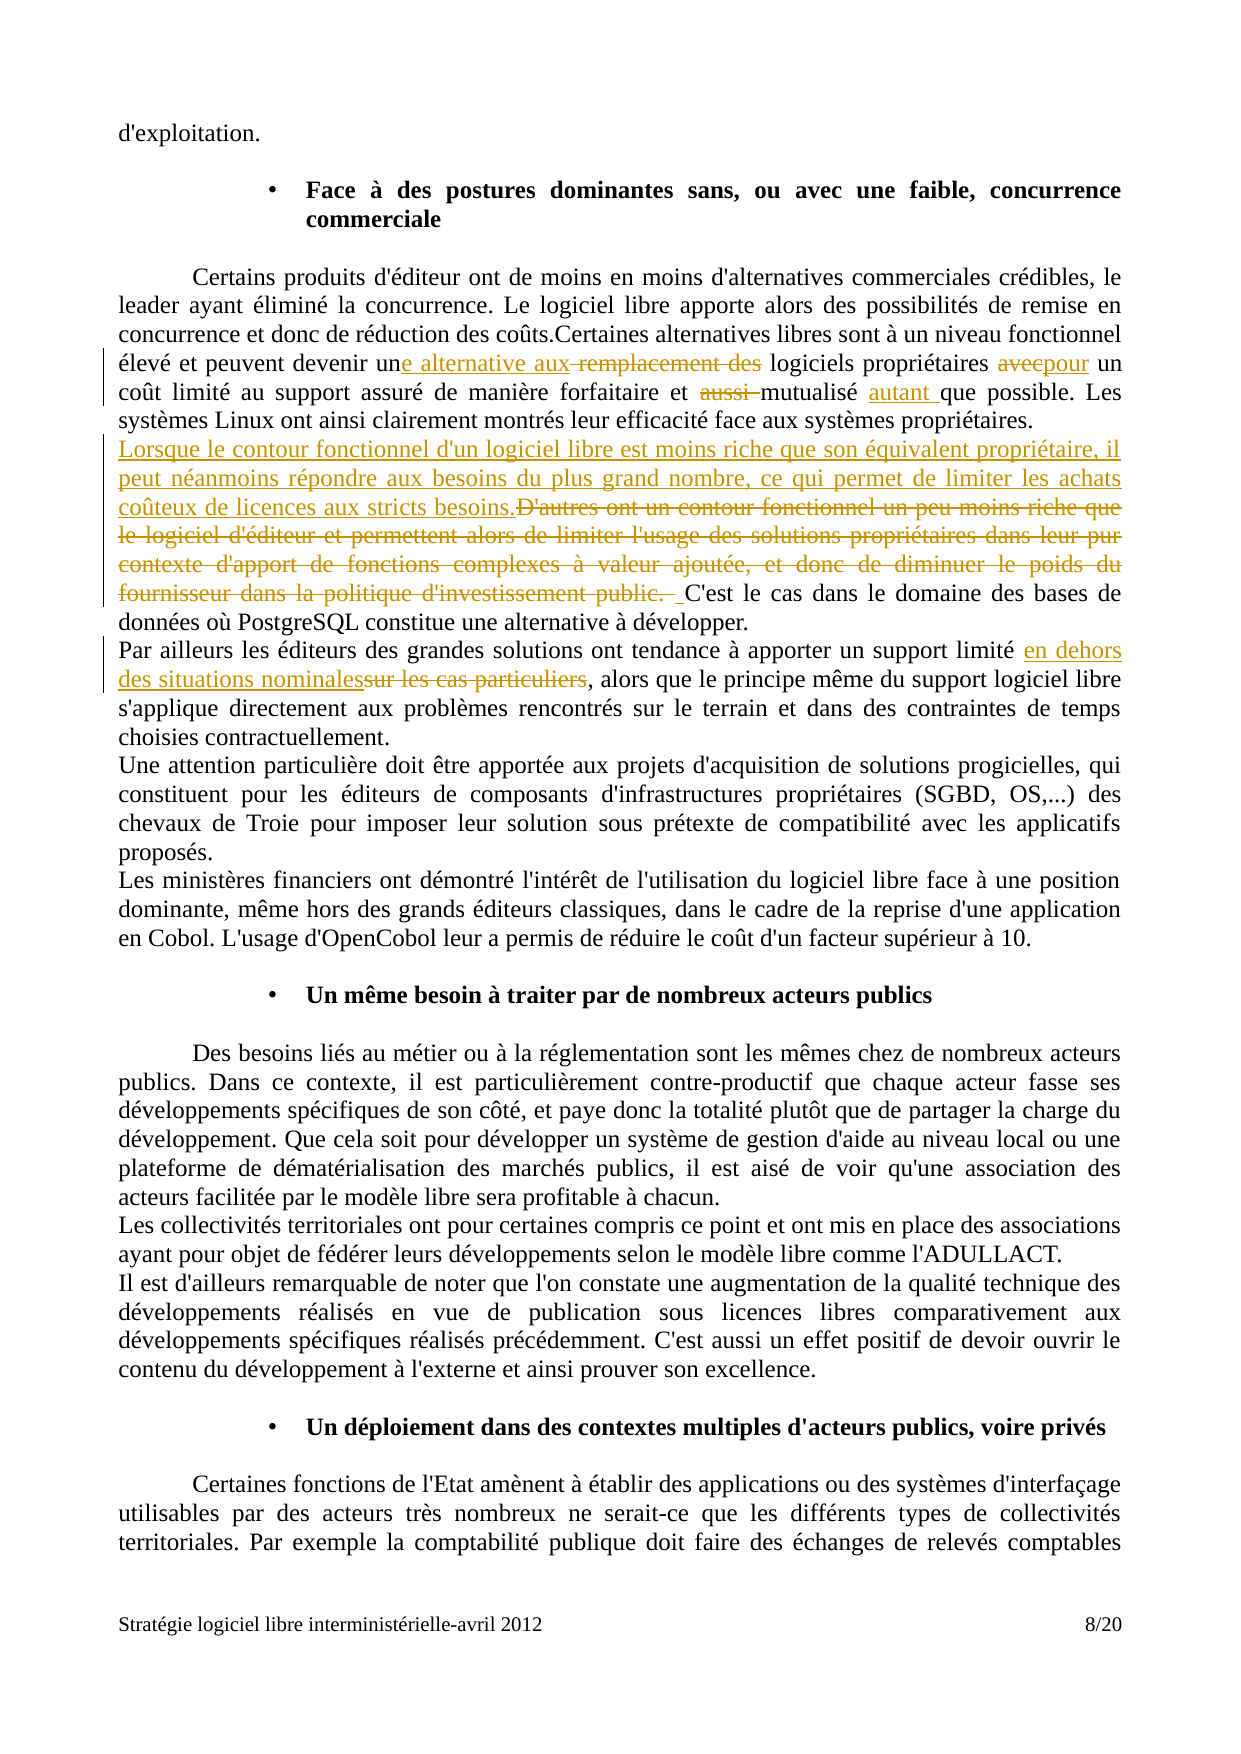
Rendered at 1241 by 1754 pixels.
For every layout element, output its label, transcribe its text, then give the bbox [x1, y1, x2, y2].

text Lorsque le contour fonctionnel d'un logiciel libre est moins riche que son équivalent propriétaire, il peut néanmoins répondre aux besoins du plus grand nombre, ce qui permet de limiter les achats coûteux de licences aux stricts besoins. C'est le cas dans le domaine des bases de données où PostgreSQL constitue une alternative à développer. [118, 566, 1122, 636]
text Les collectivités territoriales ont pour certaines compris ce point et ont mis en place des associations ayant pour objet de fédérer leurs développements selon le modèle libre comme l'ADULLACT. [118, 1211, 1122, 1268]
text Il est d'ailleurs remarquable de noter que l'on constate une augmentation de la qualité technique des développements réalisés en vue de publication sous licences libres comparativement aux développements spécifiques réalisés précédemment. C'est aussi un effet positif de devoir ouvrir le contenu du développement à l'externe et ainsi prouver son excellence. [118, 1268, 1122, 1383]
list Face à des postures dominantes sans, ou avec une faible, concurrence commerciale [268, 176, 1122, 233]
text d'exploitation. [118, 118, 1122, 147]
text Des besoins liés au métier ou à la réglementation sont les mêmes chez de nombreux acteurs publics. Dans ce contexte, il est particulièrement contre-productif que chaque acteur fasse ses développements spécifiques de son côté, et paye donc la totalité plutôt que de partager la charge du développement. Que cela soit pour développer un système de gestion d'aide au niveau local ou une plateforme de dématérialisation des marchés publics, il est aisé de voir qu'une association des acteurs facilitée par le modèle libre sera profitable à chacun. [118, 1038, 1122, 1211]
text Par ailleurs les éditeurs des grandes solutions ont tendance à apporter un support limité en dehors des situations nominales, alors que le principe même du support logiciel libre s'applique directement aux problèmes rencontrés sur le terrain et dans des contraintes de temps choisies contractuellement. [118, 636, 1122, 751]
text Lorsque le contour fonctionnel d'un logiciel libre est moins riche que son équivalent propriétaire, il peut néanmoins répondre aux besoins du plus grand nombre, ce qui permet de limiter les achats coûteux de licences aux stricts besoins. C'est le cas dans le domaine des bases de données où PostgreSQL constitue une alternative à développer. [118, 434, 1122, 488]
text Certaines fonctions de l'Etat amènent à établir des applications ou des systèmes d'interfaçage utilisables par des acteurs très nombreux ne serait-ce que les différents types de collectivités territoriales. Par exemple la comptabilité publique doit faire des échanges de relevés comptables [118, 1469, 1122, 1556]
text Les ministères financiers ont démontré l'intérêt de l'utilisation du logiciel libre face à une position dominante, même hors des grands éditeurs classiques, dans le cadre de la reprise d'une application en Cobol. L'usage d'OpenCobol leur a permis de réduire le coût d'un facteur supérieur à 10. [118, 866, 1122, 952]
text Lorsque le contour fonctionnel d'un logiciel libre est moins riche que son équivalent propriétaire, il peut néanmoins répondre aux besoins du plus grand nombre, ce qui permet de limiter les achats coûteux de licences aux stricts besoins. C'est le cas dans le domaine des bases de données où PostgreSQL constitue une alternative à développer. [118, 538, 1122, 565]
text Une attention particulière doit être apportée aux projets d'acquisition de solutions progicielles, qui constituent pour les éditeurs de composants d'infrastructures propriétaires (SGBD, OS,...) des chevaux de Troie pour imposer leur solution sous prétexte de compatibilité avec les applicatifs proposés. [118, 751, 1122, 866]
text Lorsque le contour fonctionnel d'un logiciel libre est moins riche que son équivalent propriétaire, il peut néanmoins répondre aux besoins du plus grand nombre, ce qui permet de limiter les achats coûteux de licences aux stricts besoins. C'est le cas dans le domaine des bases de données où PostgreSQL constitue une alternative à développer. [118, 489, 1122, 536]
list Un déploiement dans des contextes multiples d'acteurs publics, voire privés [268, 1412, 1122, 1441]
text Certains produits d'éditeur ont de moins en moins d'alternatives commerciales crédibles, le leader ayant éliminé la concurrence. Le logiciel libre apporte alors des possibilités de remise en concurrence et donc de réduction des coûts.Certaines alternatives libres sont à un niveau fonctionnel élevé et peuvent devenir une alternative aux logiciels propriétaires pour un coût limité au support assuré de manière forfaitaire et mutualisé autant que possible. Les systèmes Linux ont ainsi clairement montrés leur efficacité face aux systèmes propriétaires. [118, 262, 1122, 434]
list Un même besoin à traiter par de nombreux acteurs publics [268, 981, 1122, 1009]
